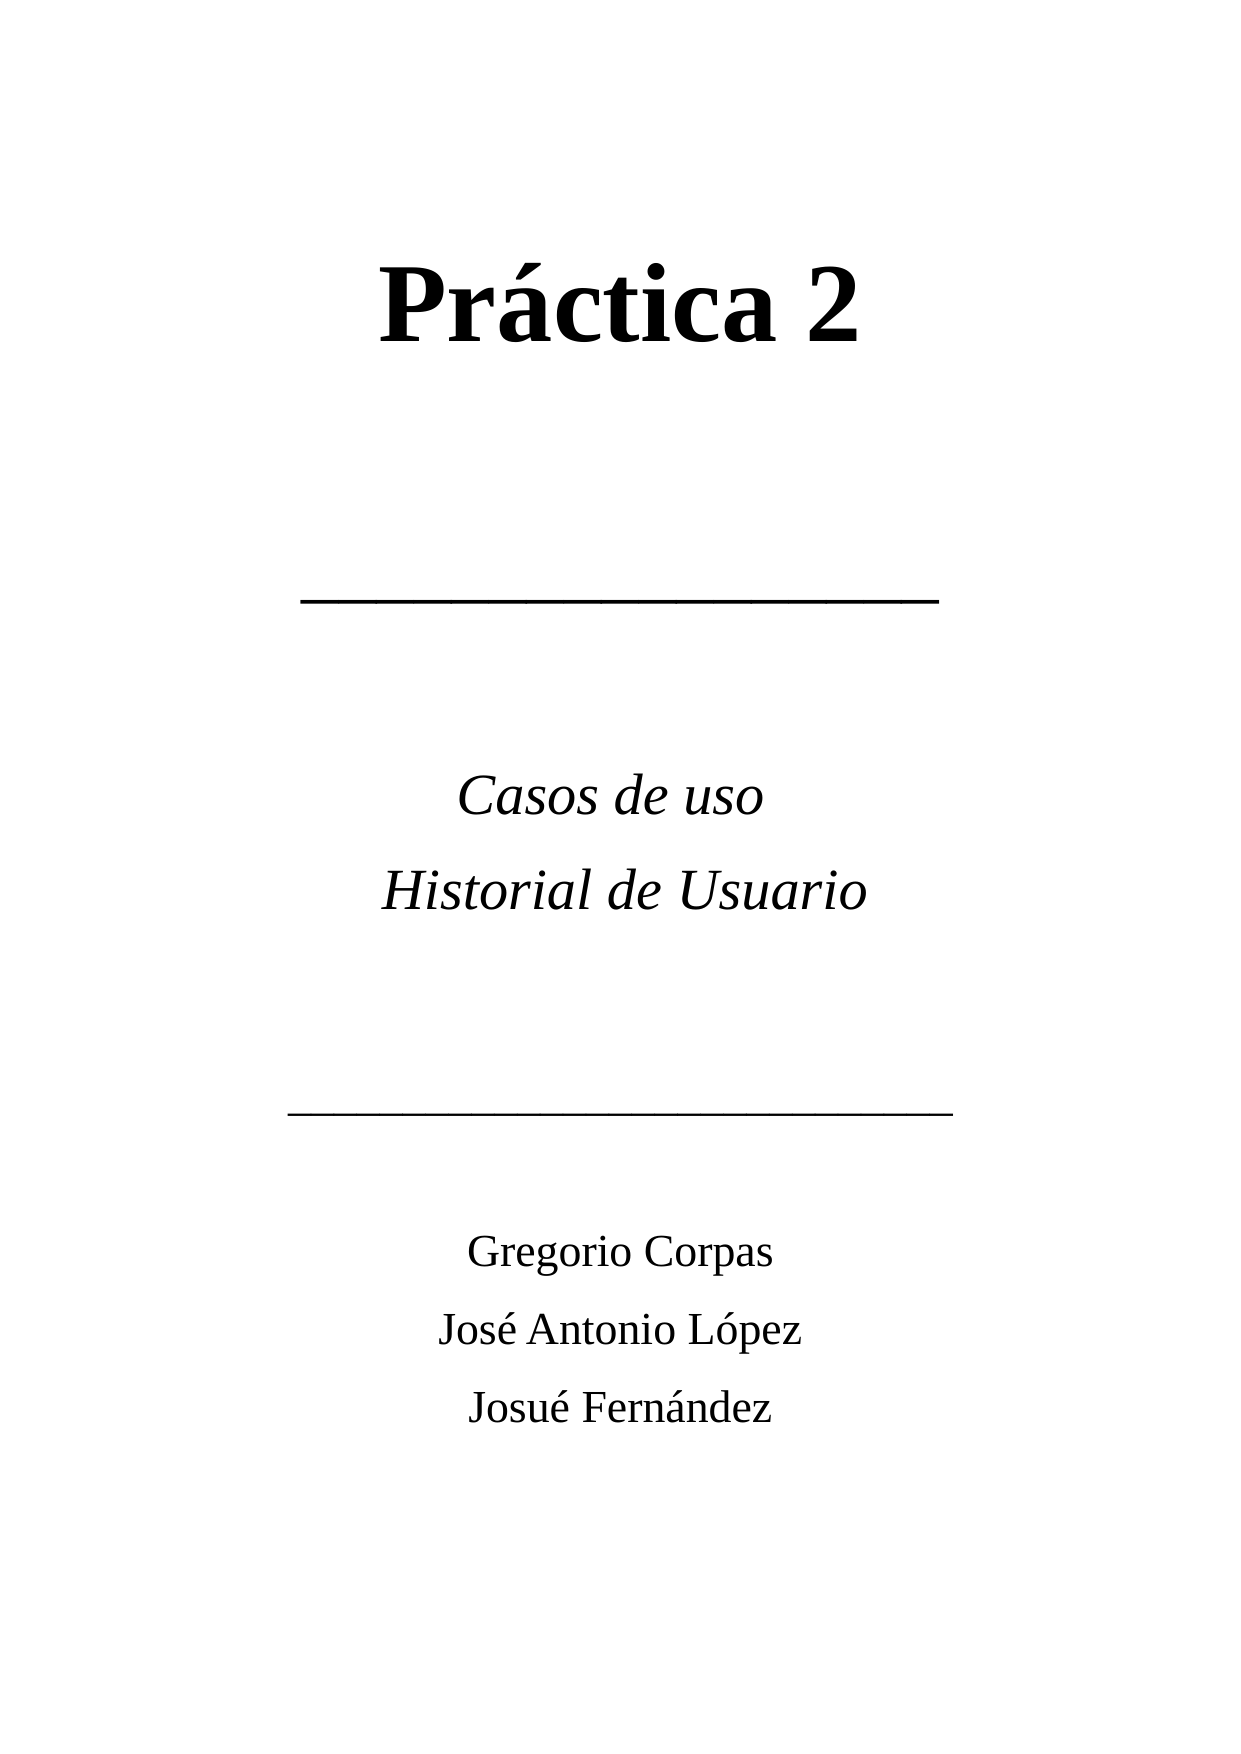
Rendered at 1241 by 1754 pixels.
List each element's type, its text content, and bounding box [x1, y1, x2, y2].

text Gregorio Corpas [118, 1224, 1122, 1276]
text Casos de uso [118, 760, 1122, 827]
text José Antonio López [118, 1301, 1122, 1354]
text _________________ [118, 524, 1122, 610]
text Práctica 2 [118, 236, 1122, 366]
text Historial de Usuario [118, 855, 1122, 922]
text Josué Fernández [118, 1379, 1122, 1432]
text _____________________________ [118, 1068, 1122, 1121]
